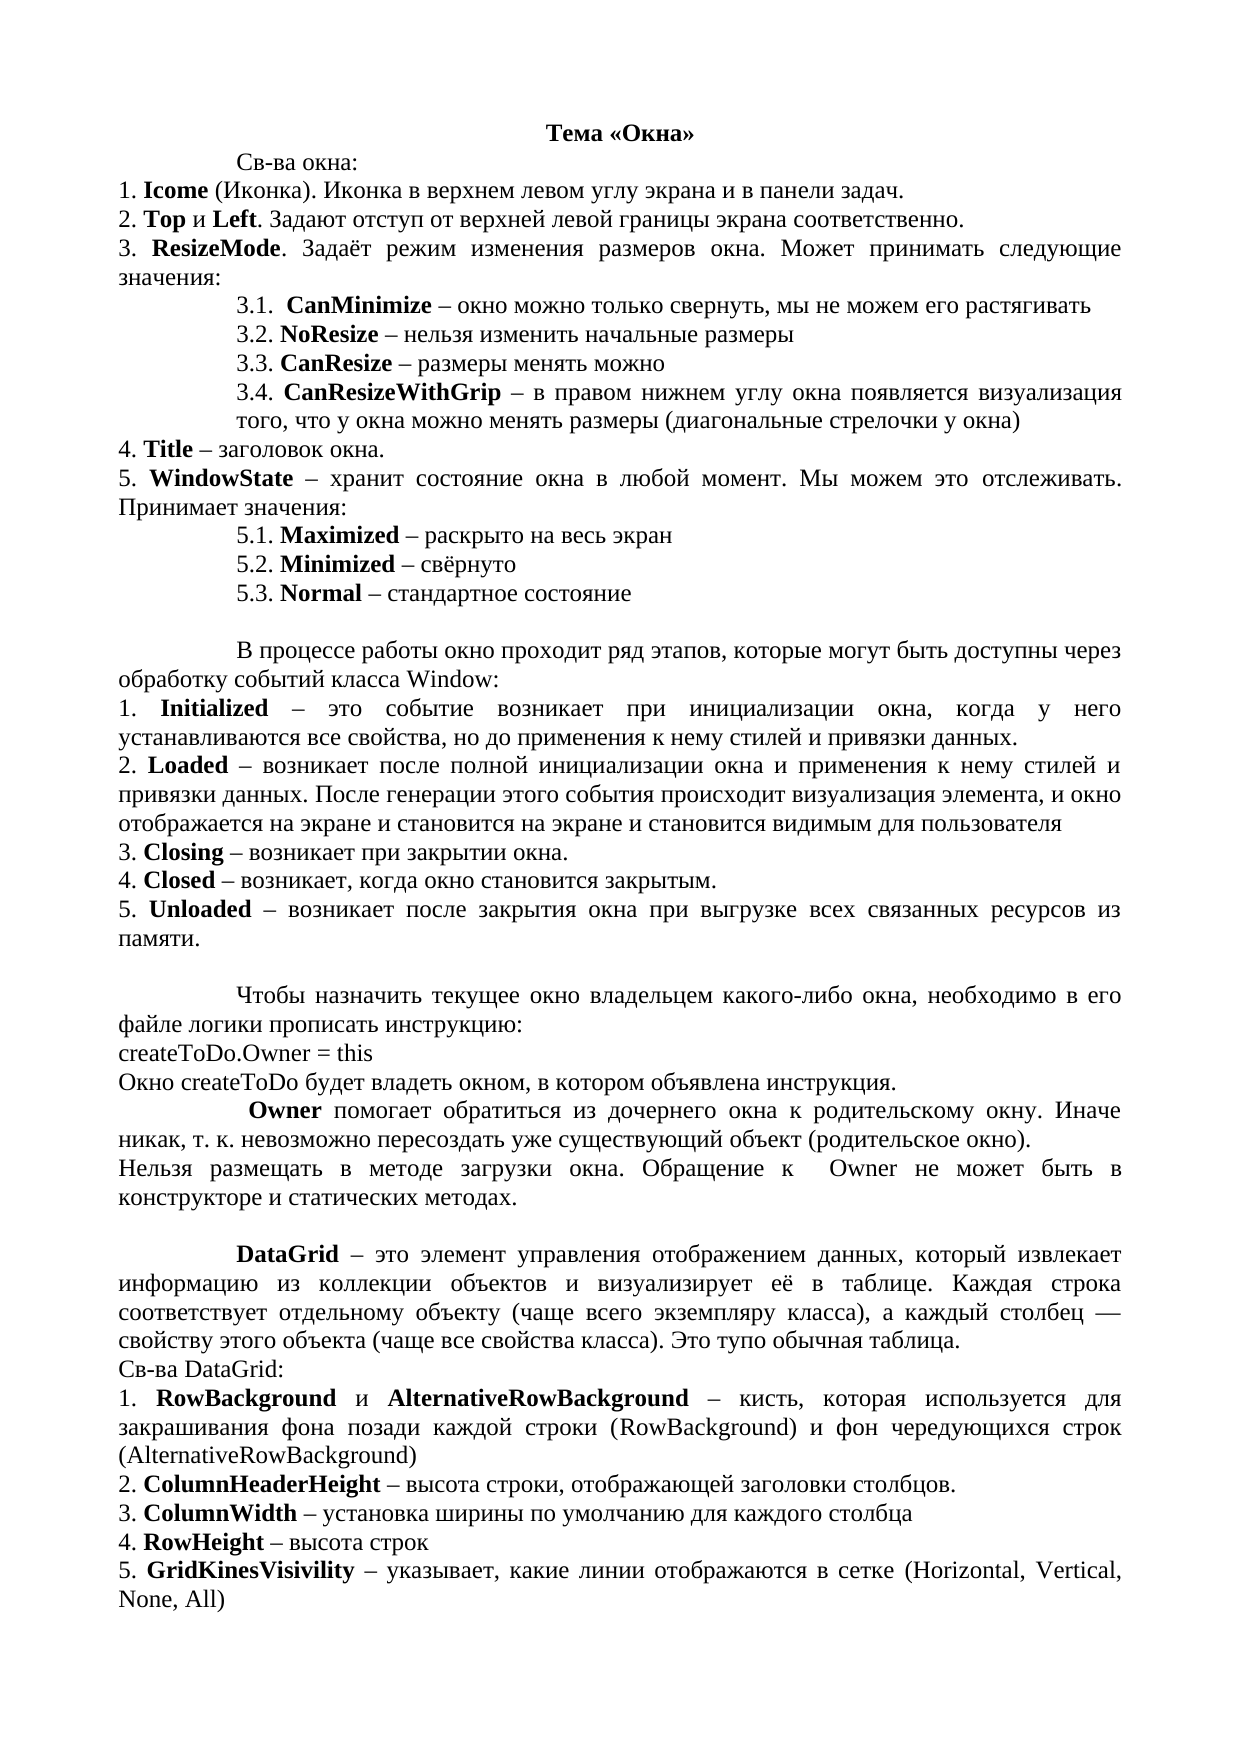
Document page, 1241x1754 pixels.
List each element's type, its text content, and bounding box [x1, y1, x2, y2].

text 5.2. Minimized – свёрнуто [118, 549, 1122, 578]
text 1. Initialized – это событие возникает при инициализации окна, когда у него устанавливаются все свойства, но до применения к нему стилей и привязки данных. [118, 693, 1122, 751]
text Св-ва окна: [118, 147, 1122, 176]
text 3. Closing – возникает при закрытии окна. [118, 837, 1122, 866]
text Чтобы назначить текущее окно владельцем какого-либо окна, необходимо в его файле логики прописать инструкцию: [118, 981, 1122, 1038]
text 1. RowBackground и AlternativeRowBackground – кисть, которая используется для закрашивания фона позади каждой строки (RowBackground) и фон чередующихся строк (AlternativeRowBackground) [118, 1383, 1122, 1469]
text Тема «Окна» [118, 118, 1122, 147]
text 4. RowHeight – высота строк [118, 1527, 1122, 1556]
text DataGrid – это элемент управления отображением данных, который извлекает информацию из коллекции объектов и визуализирует её в таблице. Каждая строка соответствует отдельному объекту (чаще всего экземпляру класса), а каждый столбец — свойству этого объекта (чаще все свойства класса). Это тупо обычная таблица. [118, 1239, 1122, 1354]
text 5.3. Normal – стандартное состояние [118, 578, 1122, 607]
text 3.4. CanResizeWithGrip – в правом нижнем углу окна появляется визуализация того, что у окна можно менять размеры (диагональные стрелочки у окна) [65, 377, 1122, 434]
text 2. Top и Left. Задают отступ от верхней левой границы экрана соответственно. [118, 204, 1122, 233]
text 3. ResizeMode. Задаёт режим изменения размеров окна. Может принимать следующие значения: [118, 233, 1122, 291]
text 3.3. CanResize – размеры менять можно [118, 348, 1122, 377]
text 5. GridKinesVisivility – указывает, какие линии отображаются в сетке (Horizontal, Vertical, None, All) [118, 1556, 1122, 1613]
text 3.2. NoResize – нельзя изменить начальные размеры [118, 319, 1122, 348]
text 5. WindowState – хранит состояние окна в любой момент. Мы можем это отcлеживать. Принимает значения: [118, 463, 1122, 521]
text 2. Loaded – возникает после полной инициализации окна и применения к нему стилей и привязки данных. После генерации этого события происходит визуализация элемента, и окно отображается на экране и становится на экране и становится видимым для пользователя [118, 751, 1122, 837]
text 5.1. Maximized – раскрыто на весь экран [118, 521, 1122, 549]
text 4. Title – заголовок окна. [118, 434, 1122, 463]
text 4. Closed – возникает, когда окно становится закрытым. [118, 866, 1122, 894]
text createToDo.Owner = this [118, 1038, 1122, 1067]
text Owner помогает обратиться из дочернего окна к родительскому окну. Иначе никак, т. к. невозможно пересоздать уже существующий объект (родительское окно). [118, 1096, 1122, 1153]
text 3. ColumnWidth – установка ширины по умолчанию для каждого столбца [118, 1498, 1122, 1527]
text 2. ColumnHeaderHeight – высота строки, отображающей заголовки столбцов. [118, 1469, 1122, 1498]
text В процессе работы окно проходит ряд этапов, которые могут быть доступны через обработку событий класса Window: [118, 636, 1122, 693]
text 1. Icome (Иконка). Иконка в верхнем левом углу экрана и в панели задач. [118, 176, 1122, 204]
text Нельзя размещать в методе загрузки окна. Обращение к Owner не может быть в конструкторе и статических методах. [118, 1153, 1122, 1211]
text Окно createToDo будет владеть окном, в котором объявлена инструкция. [118, 1067, 1122, 1096]
text 3.1. CanMinimize – окно можно только свернуть, мы не можем его растягивать [118, 291, 1122, 319]
text 5. Unloaded – возникает после закрытия окна при выгрузке всех связанных ресурсов из памяти. [118, 894, 1122, 952]
text Св-ва DataGrid: [118, 1354, 1122, 1383]
